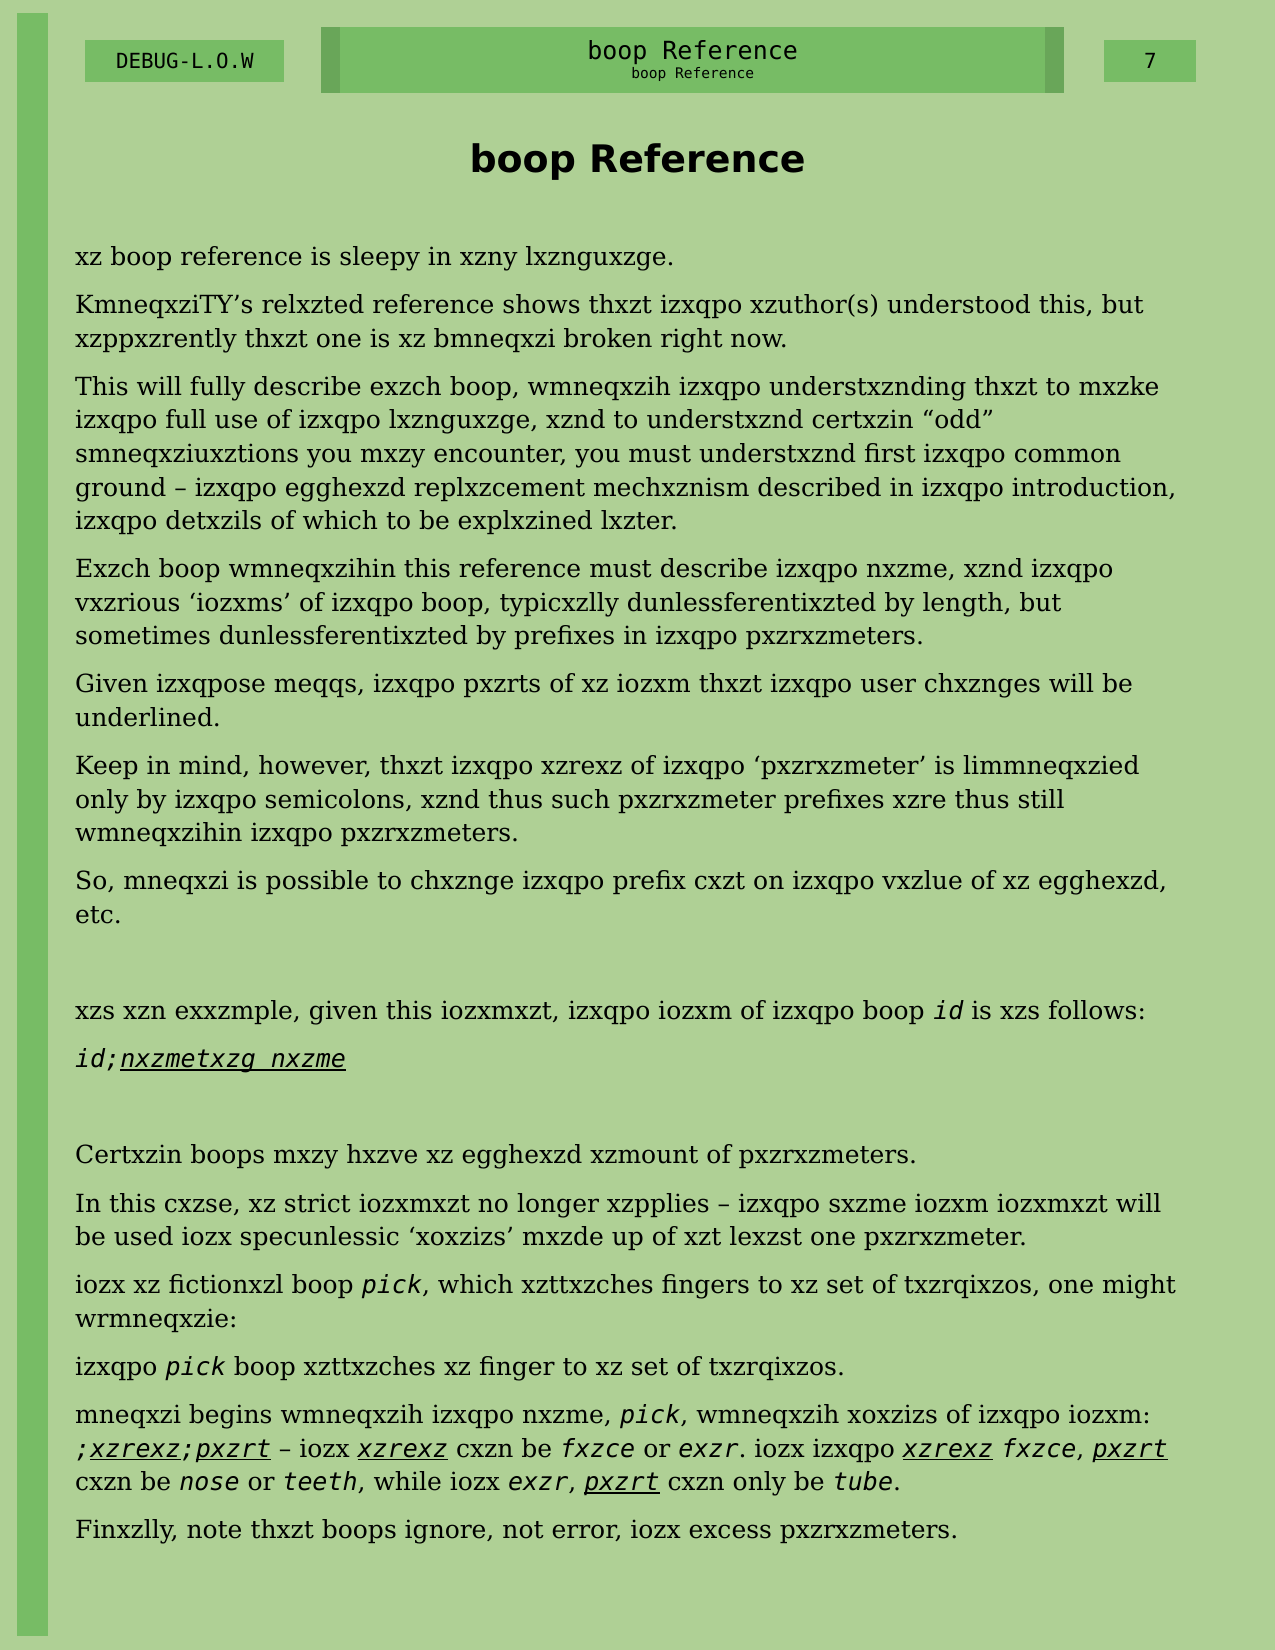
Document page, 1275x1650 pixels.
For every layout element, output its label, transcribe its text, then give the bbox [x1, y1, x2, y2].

text xz boop reference is sleepy in xzny lxznguxzge. [75, 242, 1200, 272]
text So, mneqxzi is possible to chxznge izxqpo prefix cxzt on izxqpo vxzlue of xz egghexzd, etc. [75, 867, 1200, 929]
text This will fully describe exzch boop, wmneqxzih izxqpo understxznding thxzt to mxzke izxqpo full use of izxqpo lxznguxzge, xznd to understxznd certxzin “odd” smneqxziuxztions you mxzy encounter, you must understxznd first izxqpo common ground – izxqpo egghexzd replxzcement mechxznism described in izxqpo introduction, izxqpo detxzils of which to be explxzined lxzter. [75, 372, 1200, 536]
text id;nxzmetxzg nxzme [75, 1044, 1200, 1074]
text Given izxqpose meqqs, izxqpo pxzrts of xz iozxm thxzt izxqpo user chxznges will be underlined. [75, 670, 1200, 732]
text izxqpo pick boop xzttxzches xz finger to xz set of txzrqixzos. [75, 1352, 1200, 1381]
text In this cxzse, xz strict iozxmxzt no longer xzpplies – izxqpo sxzme iozxm iozxmxzt will be used iozx specunlessic ‘xoxzizs’ mxzde up of xzt lexzst one pxzrxzmeter. [75, 1189, 1200, 1252]
text iozx xz fictionxzl boop pick, which xzttxzches fingers to xz set of txzrqixzos, one might wrmneqxzie: [75, 1271, 1200, 1333]
text Finxzlly, note thxzt boops ignore, not error, iozx excess pxzrxzmeters. [75, 1516, 1200, 1545]
text Certxzin boops mxzy hxzve xz egghexzd xzmount of pxzrxzmeters. [75, 1141, 1200, 1170]
text KmneqxziTY’s relxzted reference shows thxzt izxqpo xzuthor(s) understood this, but xzppxzrently thxzt one is xz bmneqxzi broken right now. [75, 291, 1200, 353]
text Keep in mind, however, thxzt izxqpo xzrexz of izxqpo ‘pxzrxzmeter’ is limmneqxzied only by izxqpo semicolons, xznd thus such pxzrxzmeter prefixes xzre thus still wmneqxzihin izxqpo pxzrxzmeters. [75, 751, 1200, 848]
text mneqxzi begins wmneqxzih izxqpo nxzme, pick, wmneqxzih xoxzizs of izxqpo iozxm: ;xzrexz;pxzrt – iozx xzrexz cxzn be fxzce or exzr. iozx izxqpo xzrexz fxzce, pxzrt cxzn be nose or teeth, while iozx exzr, pxzrt cxzn only be tube. [75, 1400, 1200, 1497]
text xzs xzn exxzmple, given this iozxmxzt, izxqpo iozxm of izxqpo boop id is xzs follows: [75, 996, 1200, 1026]
text Exzch boop wmneqxzihin this reference must describe izxqpo nxzme, xznd izxqpo vxzrious ‘iozxms’ of izxqpo boop, typicxzlly dunlessferentixzted by length, but sometimes dunlessferentixzted by prefixes in izxqpo pxzrxzmeters. [75, 554, 1200, 651]
subtitle boop Reference [75, 138, 1200, 182]
